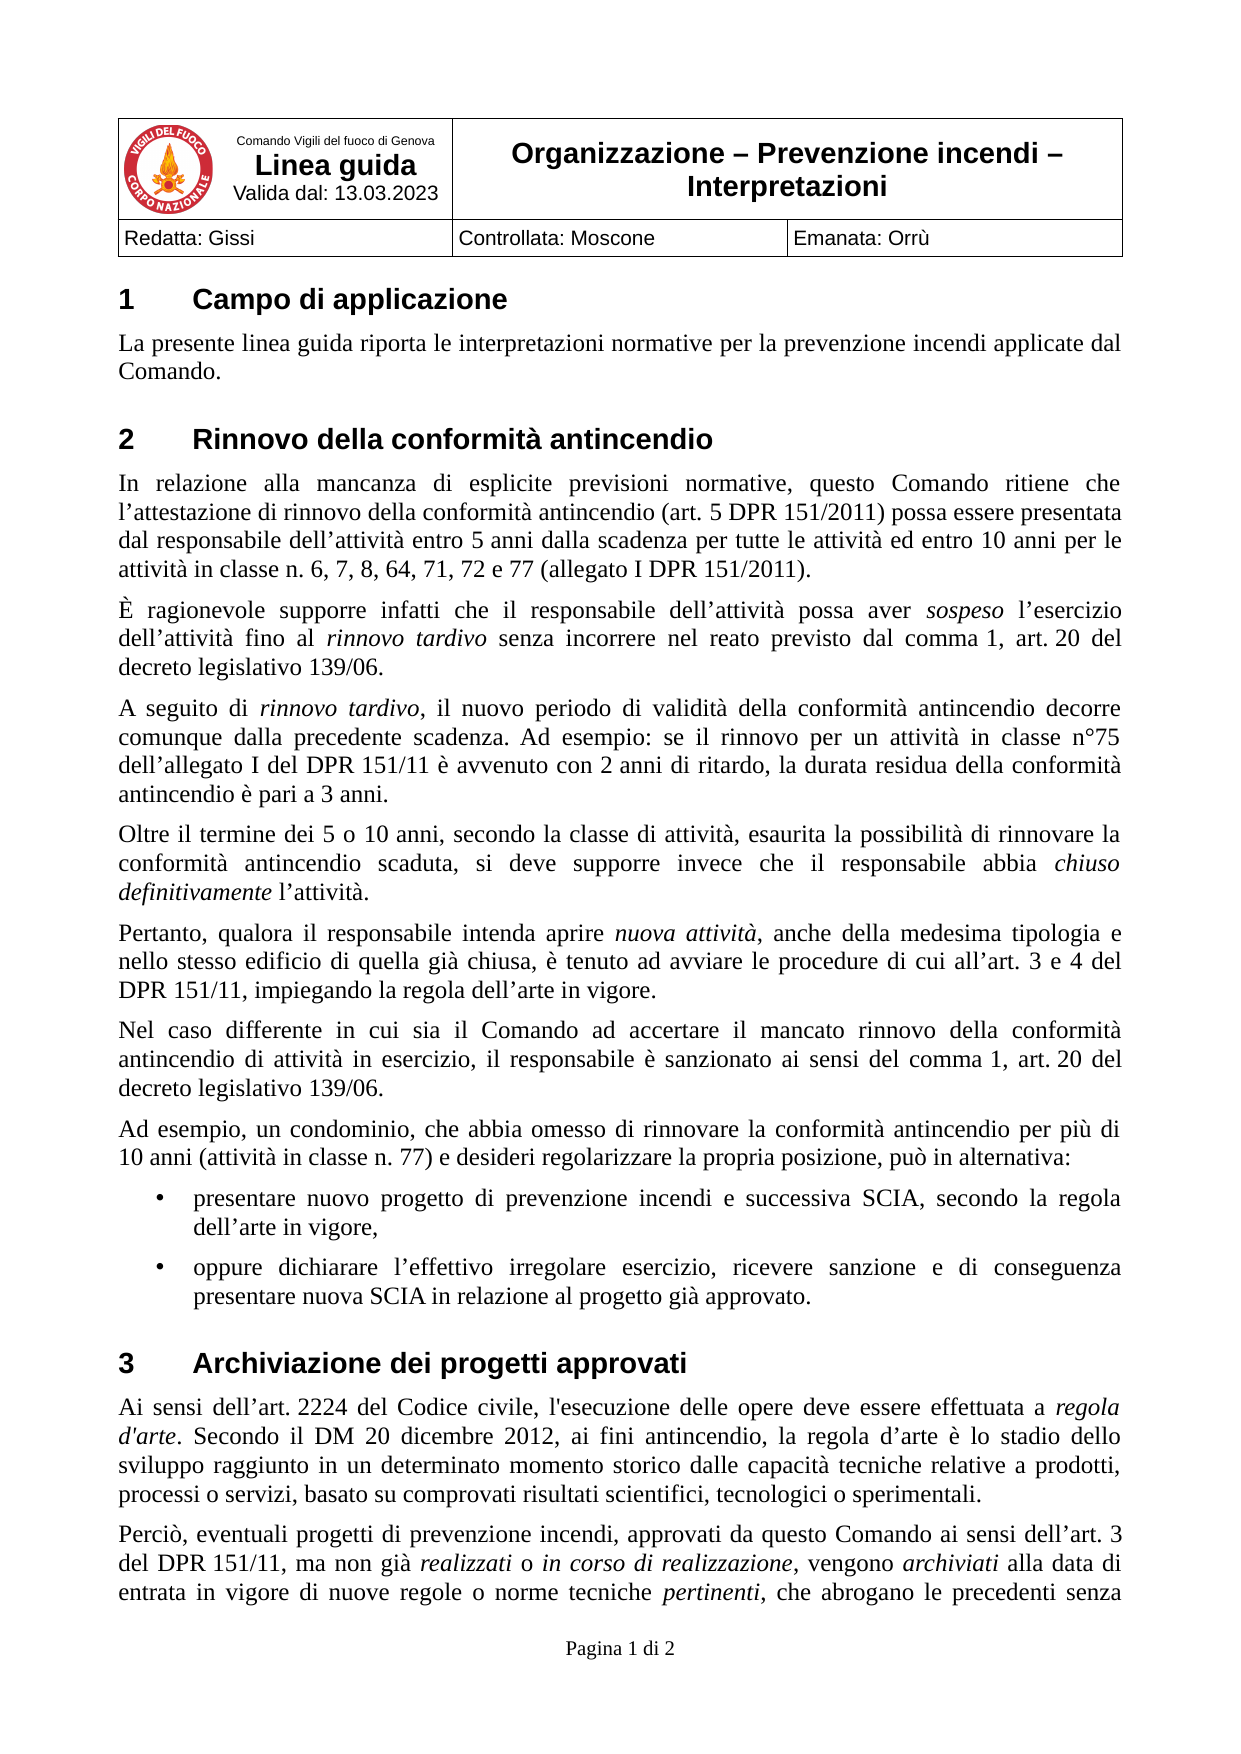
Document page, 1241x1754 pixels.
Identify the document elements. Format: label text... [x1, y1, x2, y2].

text Ai sensi dell’art. 2224 del Codice civile, l'esecuzione delle opere deve essere effettuata a regola d'arte. Secondo il DM 20 dicembre 2012, ai fini antincendio, la regola d’arte è lo stadio dello sviluppo raggiunto in un determinato momento storico dalle capacità tecniche relative a prodotti, processi o servizi, basato su comprovati risultati scientifici, tecnologici o sperimentali. [118, 1392, 1122, 1507]
text A seguito di rinnovo tardivo, il nuovo periodo di validità della conformità antincendio decorre comunque dalla precedente scadenza. Ad esempio: se il rinnovo per un attività in classe n°75 dell’allegato I del DPR 151/11 è avvenuto con 2 anni di ritardo, la durata residua della conformità antincendio è pari a 3 anni. [118, 693, 1122, 808]
table_cell Emanata: Orrù [788, 220, 1122, 256]
table_cell Redatta: Gissi [119, 220, 452, 256]
table_header [119, 119, 219, 219]
subtitle Archiviazione dei progetti approvati [118, 1346, 1122, 1380]
table_cell Controllata: Moscone [453, 220, 787, 256]
text Perciò, eventuali progetti di prevenzione incendi, approvati da questo Comando ai sensi dell’art. 3 del DPR 151/11, ma non già realizzati o in corso di realizzazione, vengono archiviati alla data di entrata in vigore di nuove regole o norme tecniche pertinenti, che abrogano le precedenti senza [118, 1519, 1122, 1606]
list presentare nuovo progetto di prevenzione incendi e successiva SCIA, secondo la regola dell’arte in vigore, [156, 1183, 1122, 1240]
table_header Organizzazione – Prevenzione incendi – Interpretazioni [453, 119, 1122, 219]
text La presente linea guida riporta le interpretazioni normative per la prevenzione incendi applicate dal Comando. [118, 328, 1122, 385]
list oppure dichiarare l’effettivo irregolare esercizio, ricevere sanzione e di conseguenza presentare nuova SCIA in relazione al progetto già approvato. [156, 1252, 1122, 1310]
text È ragionevole supporre infatti che il responsabile dell’attività possa aver sospeso l’esercizio dell’attività fino al rinnovo tardivo senza incorrere nel reato previsto dal comma 1, art. 20 del decreto legislativo 139/06. [118, 595, 1122, 681]
text Ad esempio, un condominio, che abbia omesso di rinnovare la conformità antincendio per più di 10 anni (attività in classe n. 77) e desideri regolarizzare la propria posizione, può in alternativa: [118, 1114, 1122, 1171]
picture [124, 125, 213, 214]
text Nel caso differente in cui sia il Comando ad accertare il mancato rinnovo della conformità antincendio di attività in esercizio, il responsabile è sanzionato ai sensi del comma 1, art. 20 del decreto legislativo 139/06. [118, 1016, 1122, 1102]
subtitle Rinnovo della conformità antincendio [118, 422, 1122, 456]
text In relazione alla mancanza di esplicite previsioni normative, questo Comando ritiene che l’attestazione di rinnovo della conformità antincendio (art. 5 DPR 151/2011) possa essere presentata dal responsabile dell’attività entro 5 anni dalla scadenza per tutte le attività ed entro 10 anni per le attività in classe n. 6, 7, 8, 64, 71, 72 e 77 (allegato I DPR 151/2011). [118, 468, 1122, 583]
text Pertanto, qualora il responsabile intenda aprire nuova attività, anche della medesima tipologia e nello stesso edificio di quella già chiusa, è tenuto ad avviare le procedure di cui all’art. 3 e 4 del DPR 151/11, impiegando la regola dell’arte in vigore. [118, 918, 1122, 1004]
table_header Comando Vigili del fuoco di Genova Linea guida Valida dal: 13.03.2023 [219, 119, 452, 219]
subtitle Campo di applicazione [118, 282, 1122, 315]
text Oltre il termine dei 5 o 10 anni, secondo la classe di attività, esaurita la possibilità di rinnovare la conformità antincendio scaduta, si deve supporre invece che il responsabile abbia chiuso definitivamente l’attività. [118, 819, 1122, 906]
